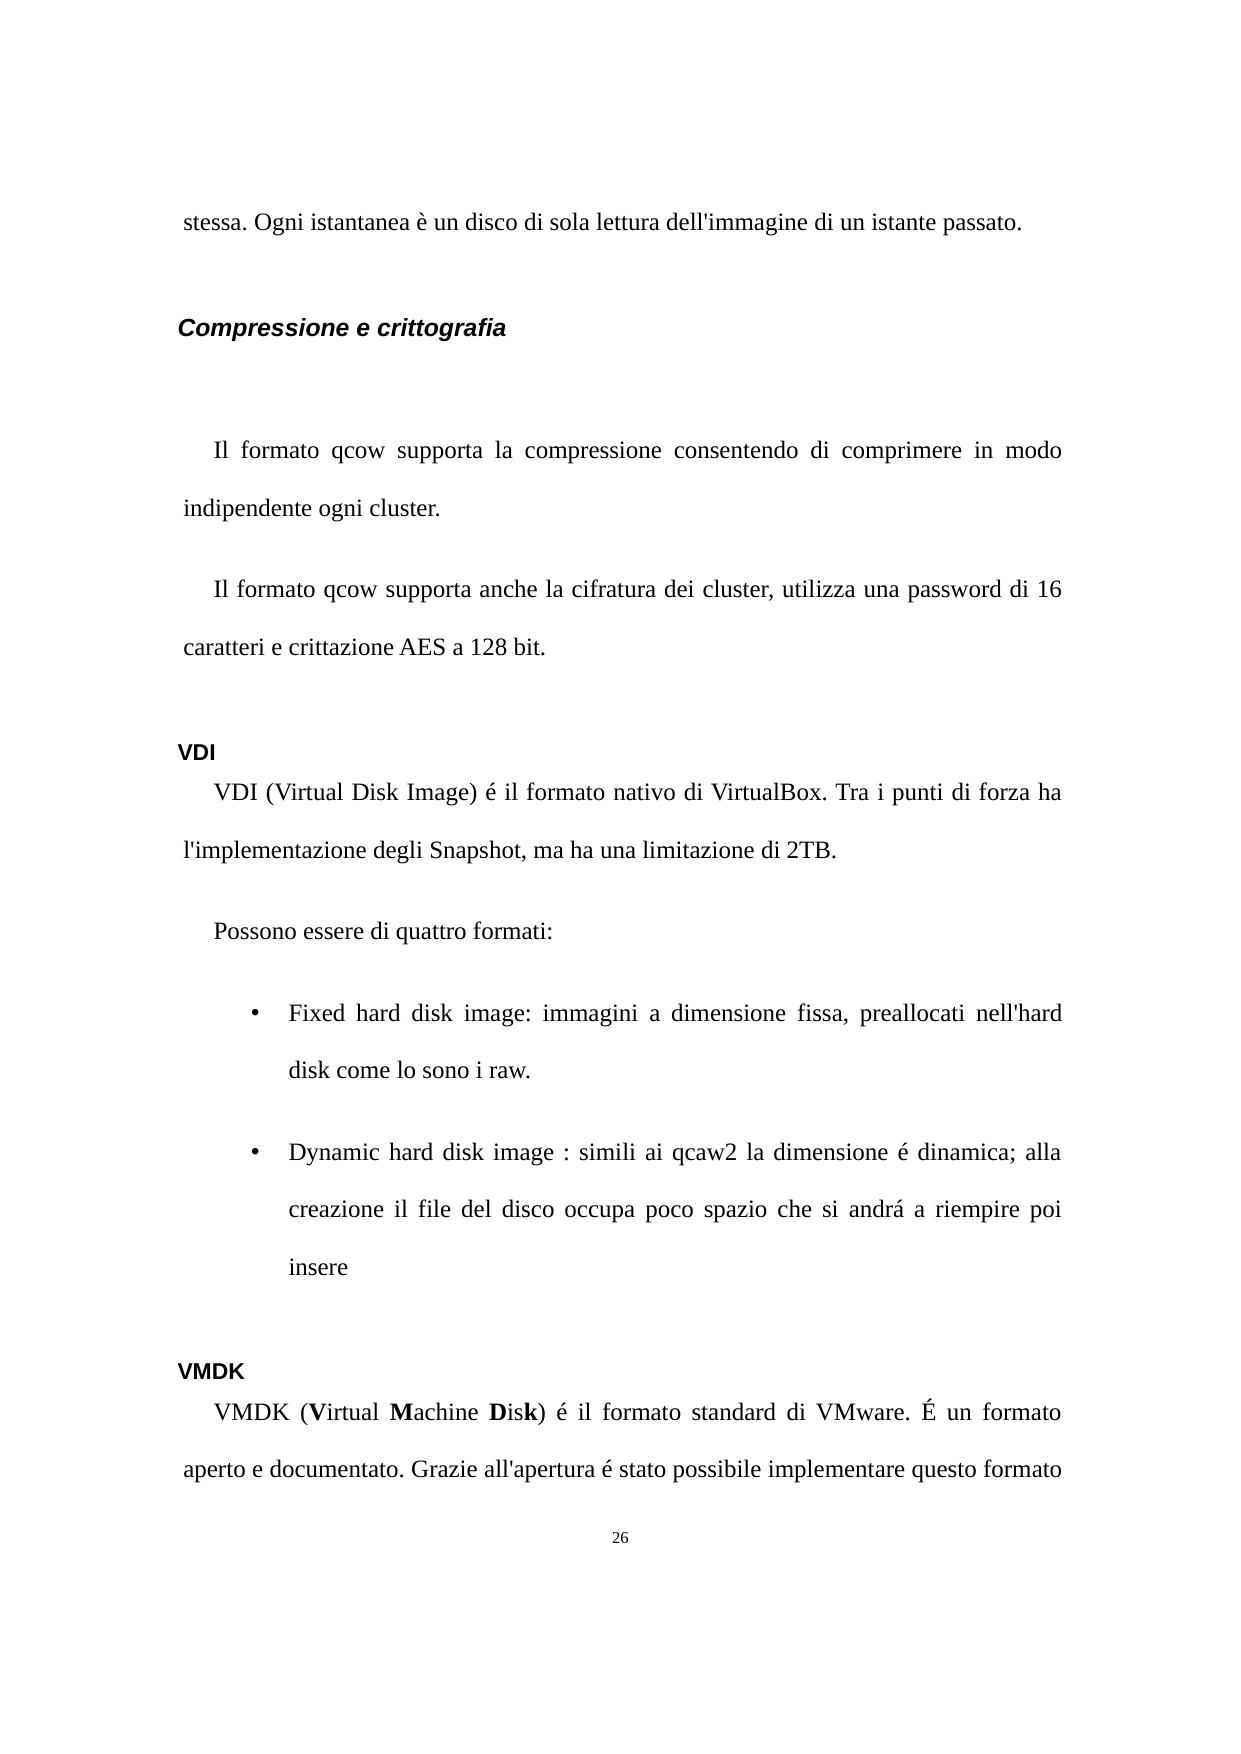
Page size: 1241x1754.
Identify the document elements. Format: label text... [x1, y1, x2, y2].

list Dynamic hard disk image : simili ai qcaw2 la dimensione é dinamica; alla creazione il file del disco occupa poco spazio che si andrá a riempire poi insere [251, 1137, 1063, 1281]
text VDI (Virtual Disk Image) é il formato nativo di VirtualBox. Tra i punti di forza ha l'implementazione degli Snapshot, ma ha una limitazione di 2TB. [183, 777, 1063, 864]
subtitle VMDK [177, 1358, 1063, 1384]
text Il formato qcow supporta la compressione consentendo di comprimere in modo indipendente ogni cluster. [183, 436, 1063, 522]
text Possono essere di quattro formati: [183, 916, 1063, 945]
list Fixed hard disk image: immagini a dimensione fissa, preallocati nell'hard disk come lo sono i raw. [251, 998, 1063, 1084]
text Il formato qcow supporta anche la cifratura dei cluster, utilizza una password di 16 caratteri e crittazione AES a 128 bit. [183, 574, 1063, 661]
text VMDK (Virtual Machine Disk) é il formato standard di VMware. É un formato aperto e documentato. Grazie all'apertura é stato possibile implementare questo formato [183, 1397, 1063, 1483]
text stessa. Ogni istantanea è un disco di sola lettura dell'immagine di un istante passato. [183, 207, 1063, 235]
subtitle VDI [177, 738, 1063, 765]
subtitle Compressione e crittografia [177, 313, 1063, 342]
